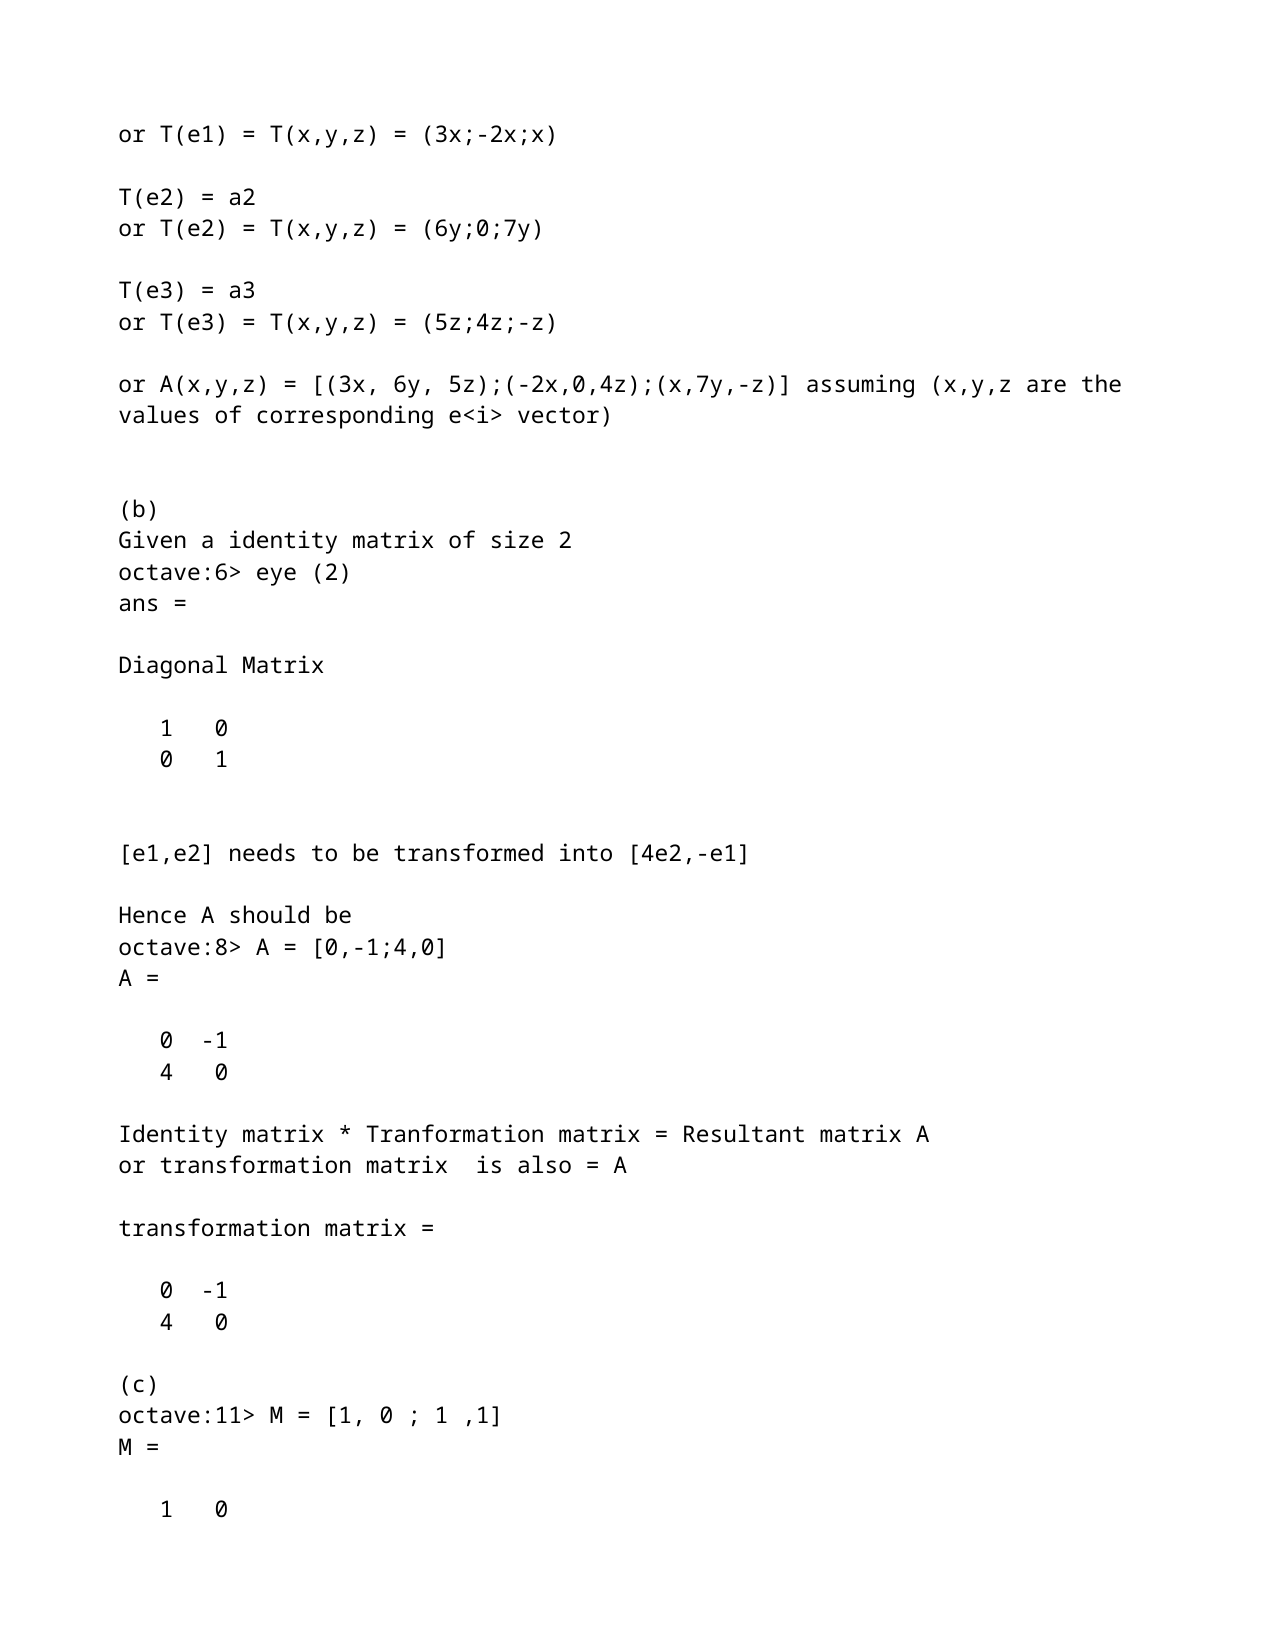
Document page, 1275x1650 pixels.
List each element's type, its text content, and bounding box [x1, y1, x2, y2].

text 4 0 [118, 1306, 1157, 1337]
text M = [118, 1431, 1157, 1462]
text (b) [118, 493, 1157, 524]
text T(e2) = a2 [118, 181, 1157, 212]
text (c) [118, 1368, 1157, 1399]
text A = [118, 962, 1157, 993]
text 0 -1 [118, 1024, 1157, 1056]
text octave:6> eye (2) [118, 556, 1157, 587]
text or T(e2) = T(x,y,z) = (6y;0;7y) [118, 212, 1157, 243]
text 0 1 [118, 743, 1157, 774]
text [e1,e2] needs to be transformed into [4e2,-e1] [118, 837, 1157, 868]
text Diagonal Matrix [118, 649, 1157, 681]
text or T(e3) = T(x,y,z) = (5z;4z;-z) [118, 306, 1157, 337]
text 0 -1 [118, 1274, 1157, 1306]
text or transformation matrix is also = A [118, 1149, 1157, 1181]
text T(e3) = a3 [118, 274, 1157, 306]
text Hence A should be [118, 899, 1157, 931]
text 4 0 [118, 1056, 1157, 1087]
text octave:11> M = [1, 0 ; 1 ,1] [118, 1399, 1157, 1431]
text ans = [118, 587, 1157, 618]
text Given a identity matrix of size 2 [118, 524, 1157, 556]
text or T(e1) = T(x,y,z) = (3x;-2x;x) [118, 118, 1157, 149]
text octave:8> A = [0,-1;4,0] [118, 931, 1157, 962]
text 1 0 [118, 1493, 1157, 1524]
text Identity matrix * Tranformation matrix = Resultant matrix A [118, 1118, 1157, 1149]
text or A(x,y,z) = [(3x, 6y, 5z);(-2x,0,4z);(x,7y,-z)] assuming (x,y,z are the values of corresponding e<i> vector) [118, 368, 1157, 431]
text 1 0 [118, 712, 1157, 743]
text transformation matrix = [118, 1212, 1157, 1243]
